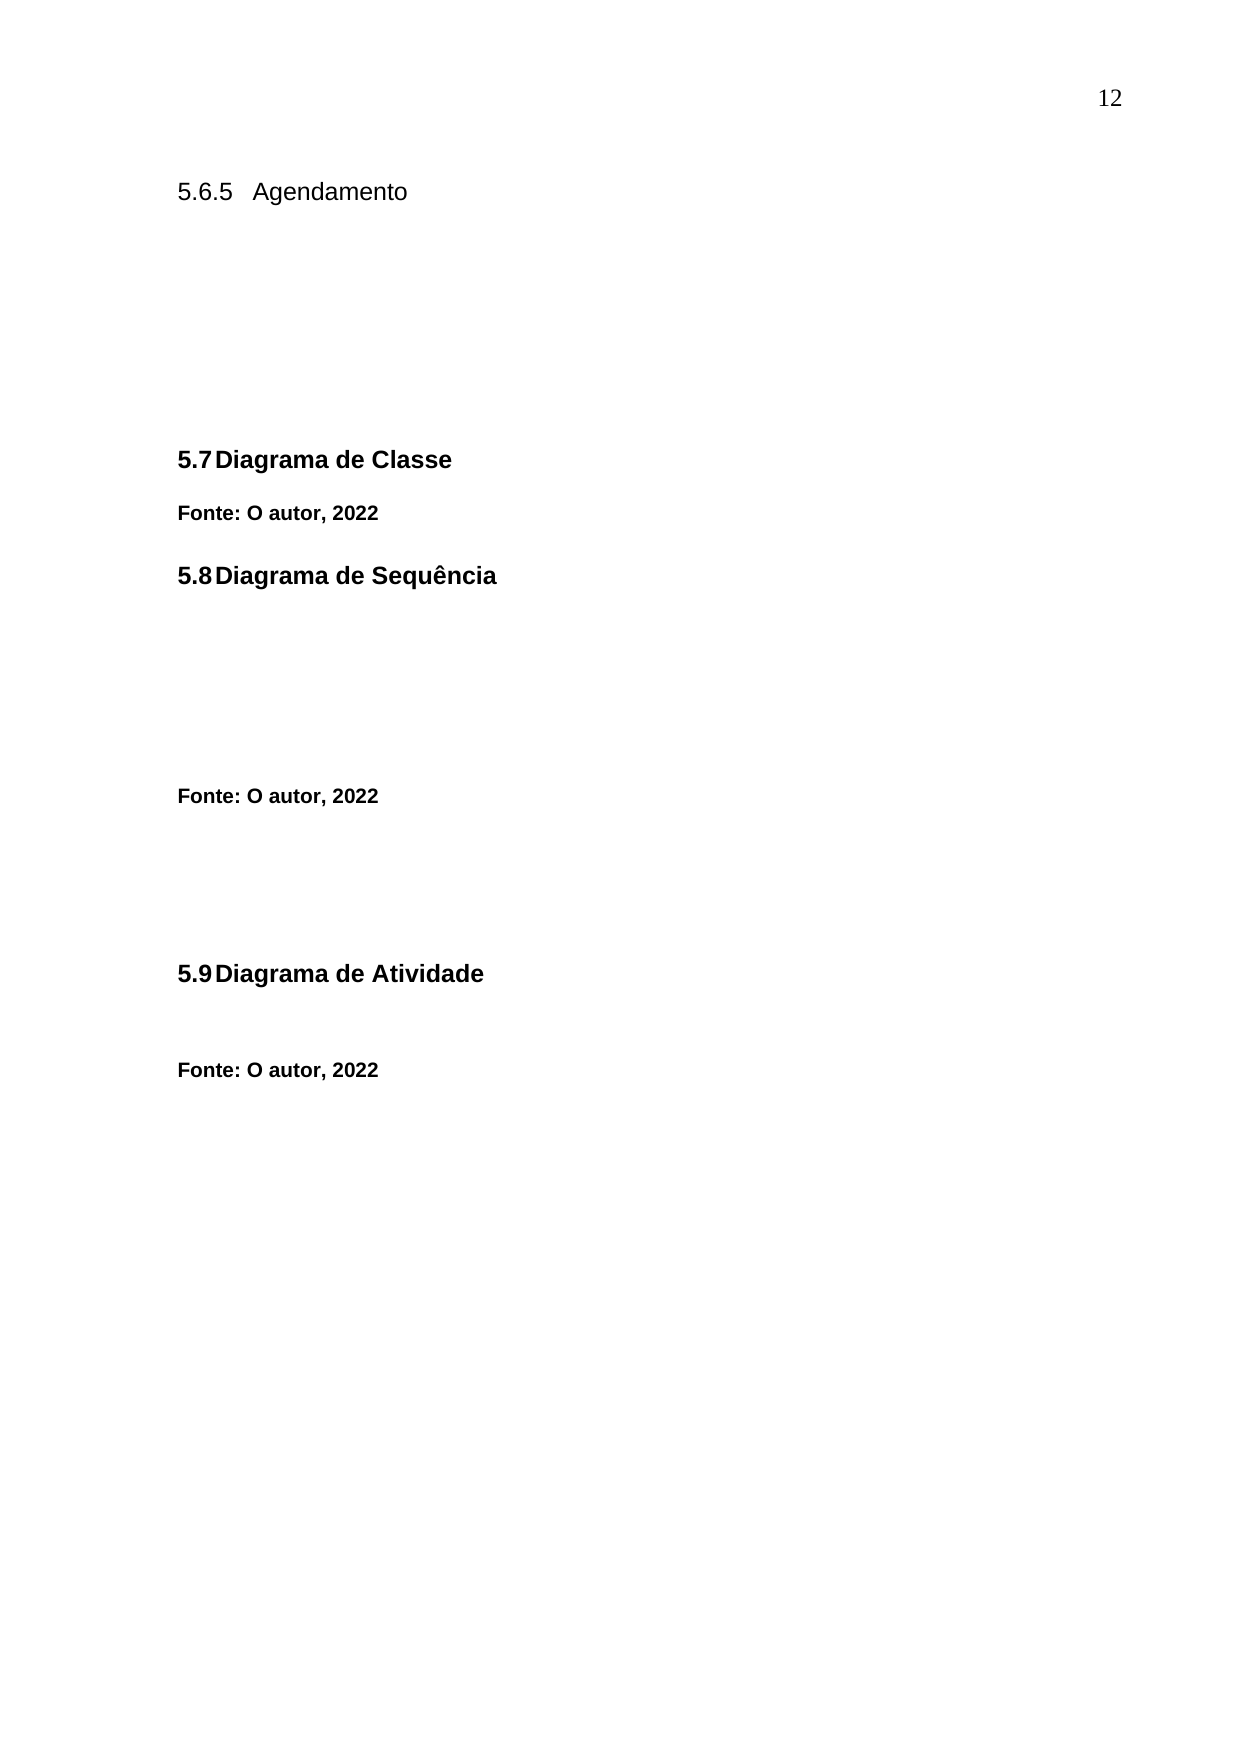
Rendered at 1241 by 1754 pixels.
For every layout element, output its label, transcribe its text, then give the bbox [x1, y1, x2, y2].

subtitle Diagrama de Atividade [177, 959, 1122, 988]
subtitle Agendamento [177, 177, 1122, 206]
text Fonte: O autor, 2022 [177, 784, 1122, 808]
text Fonte: O autor, 2022 [177, 1058, 1122, 1082]
text Fonte: O autor, 2022 [177, 500, 1122, 524]
subtitle Diagrama de Sequência [177, 561, 1122, 589]
subtitle Diagrama de Classe [177, 445, 1122, 473]
